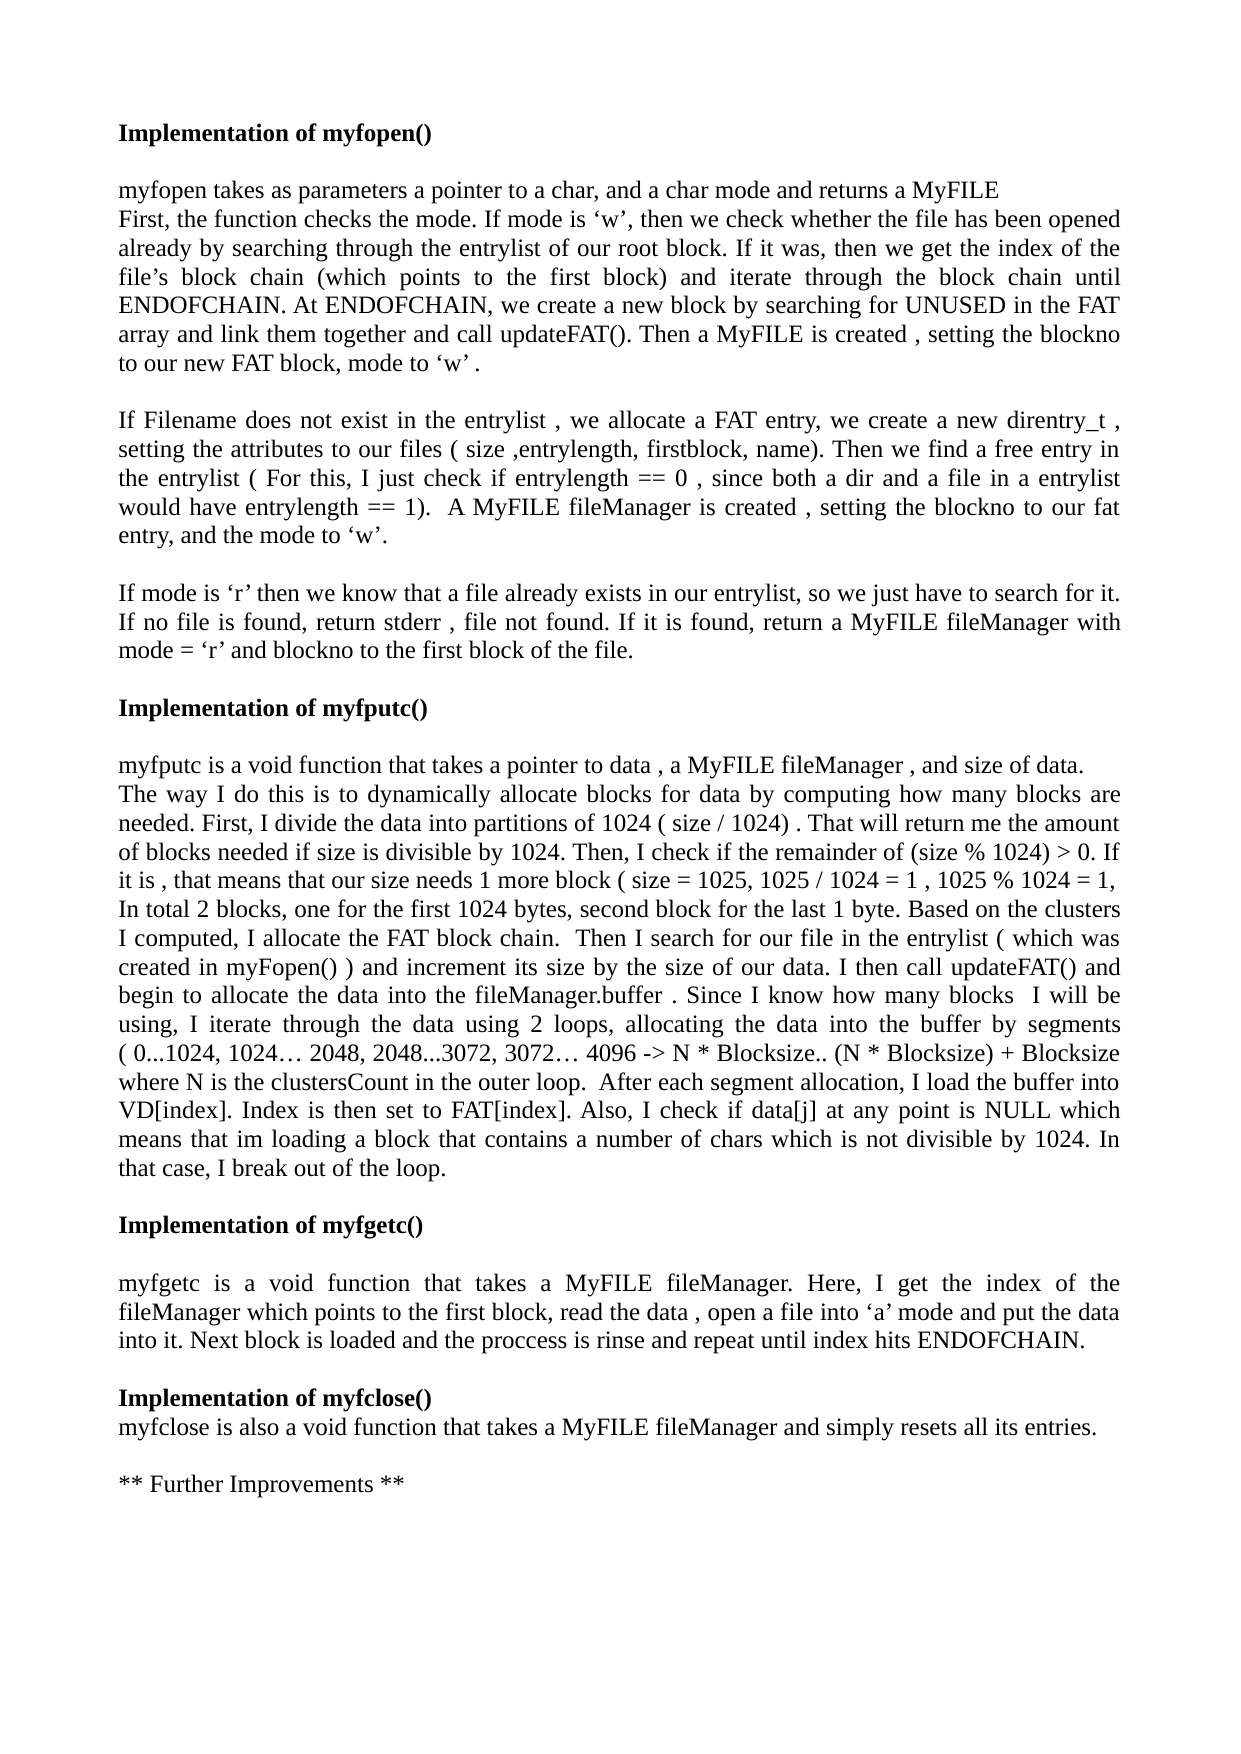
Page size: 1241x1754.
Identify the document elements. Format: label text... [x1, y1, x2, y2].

text Implementation of myfputc() [118, 693, 1122, 722]
text First, the function checks the mode. If mode is ‘w’, then we check whether the file has been opened already by searching through the entrylist of our root block. If it was, then we get the index of the file’s block chain (which points to the first block) and iterate through the block chain until ENDOFCHAIN. At ENDOFCHAIN, we create a new block by searching for UNUSED in the FAT array and link them together and call updateFAT(). Then a MyFILE is created , setting the blockno to our new FAT block, mode to ‘w’ . [118, 204, 1122, 377]
text Implementation of myfclose() [118, 1383, 1122, 1412]
text Implementation of myfopen() [118, 118, 1122, 147]
text If Filename does not exist in the entrylist , we allocate a FAT entry, we create a new direntry_t , setting the attributes to our files ( size ,entrylength, firstblock, name). Then we find a free entry in the entrylist ( For this, I just check if entrylength == 0 , since both a dir and a file in a entrylist would have entrylength == 1). A MyFILE fileManager is created , setting the blockno to our fat entry, and the mode to ‘w’. [118, 406, 1122, 549]
text myfclose is also a void function that takes a MyFILE fileManager and simply resets all its entries. [118, 1412, 1122, 1441]
text Implementation of myfgetc() [118, 1211, 1122, 1239]
text If mode is ‘r’ then we know that a file already exists in our entrylist, so we just have to search for it. If no file is found, return stderr , file not found. If it is found, return a MyFILE fileManager with mode = ‘r’ and blockno to the first block of the file. [118, 578, 1122, 664]
text myfopen takes as parameters a pointer to a char, and a char mode and returns a MyFILE [118, 176, 1122, 204]
text In total 2 blocks, one for the first 1024 bytes, second block for the last 1 byte. Based on the clusters I computed, I allocate the FAT block chain. Then I search for our file in the entrylist ( which was created in myFopen() ) and increment its size by the size of our data. I then call updateFAT() and begin to allocate the data into the fileManager.buffer . Since I know how many blocks I will be using, I iterate through the data using 2 loops, allocating the data into the buffer by segments ( 0...1024, 1024… 2048, 2048...3072, 3072… 4096 -> N * Blocksize.. (N * Blocksize) + Blocksize where N is the clustersCount in the outer loop. After each segment allocation, I load the buffer into VD[index]. Index is then set to FAT[index]. Also, I check if data[j] at any point is NULL which means that im loading a block that contains a number of chars which is not divisible by 1024. In that case, I break out of the loop. [118, 894, 1122, 1182]
text myfgetc is a void function that takes a MyFILE fileManager. Here, I get the index of the fileManager which points to the first block, read the data , open a file into ‘a’ mode and put the data into it. Next block is loaded and the proccess is rinse and repeat until index hits ENDOFCHAIN. [118, 1268, 1122, 1354]
text myfputc is a void function that takes a pointer to data , a MyFILE fileManager , and size of data. [118, 751, 1122, 779]
text The way I do this is to dynamically allocate blocks for data by computing how many blocks are needed. First, I divide the data into partitions of 1024 ( size / 1024) . That will return me the amount of blocks needed if size is divisible by 1024. Then, I check if the remainder of (size % 1024) > 0. If it is , that means that our size needs 1 more block ( size = 1025, 1025 / 1024 = 1 , 1025 % 1024 = 1, [118, 779, 1122, 894]
text ** Further Improvements ** [118, 1469, 1122, 1498]
